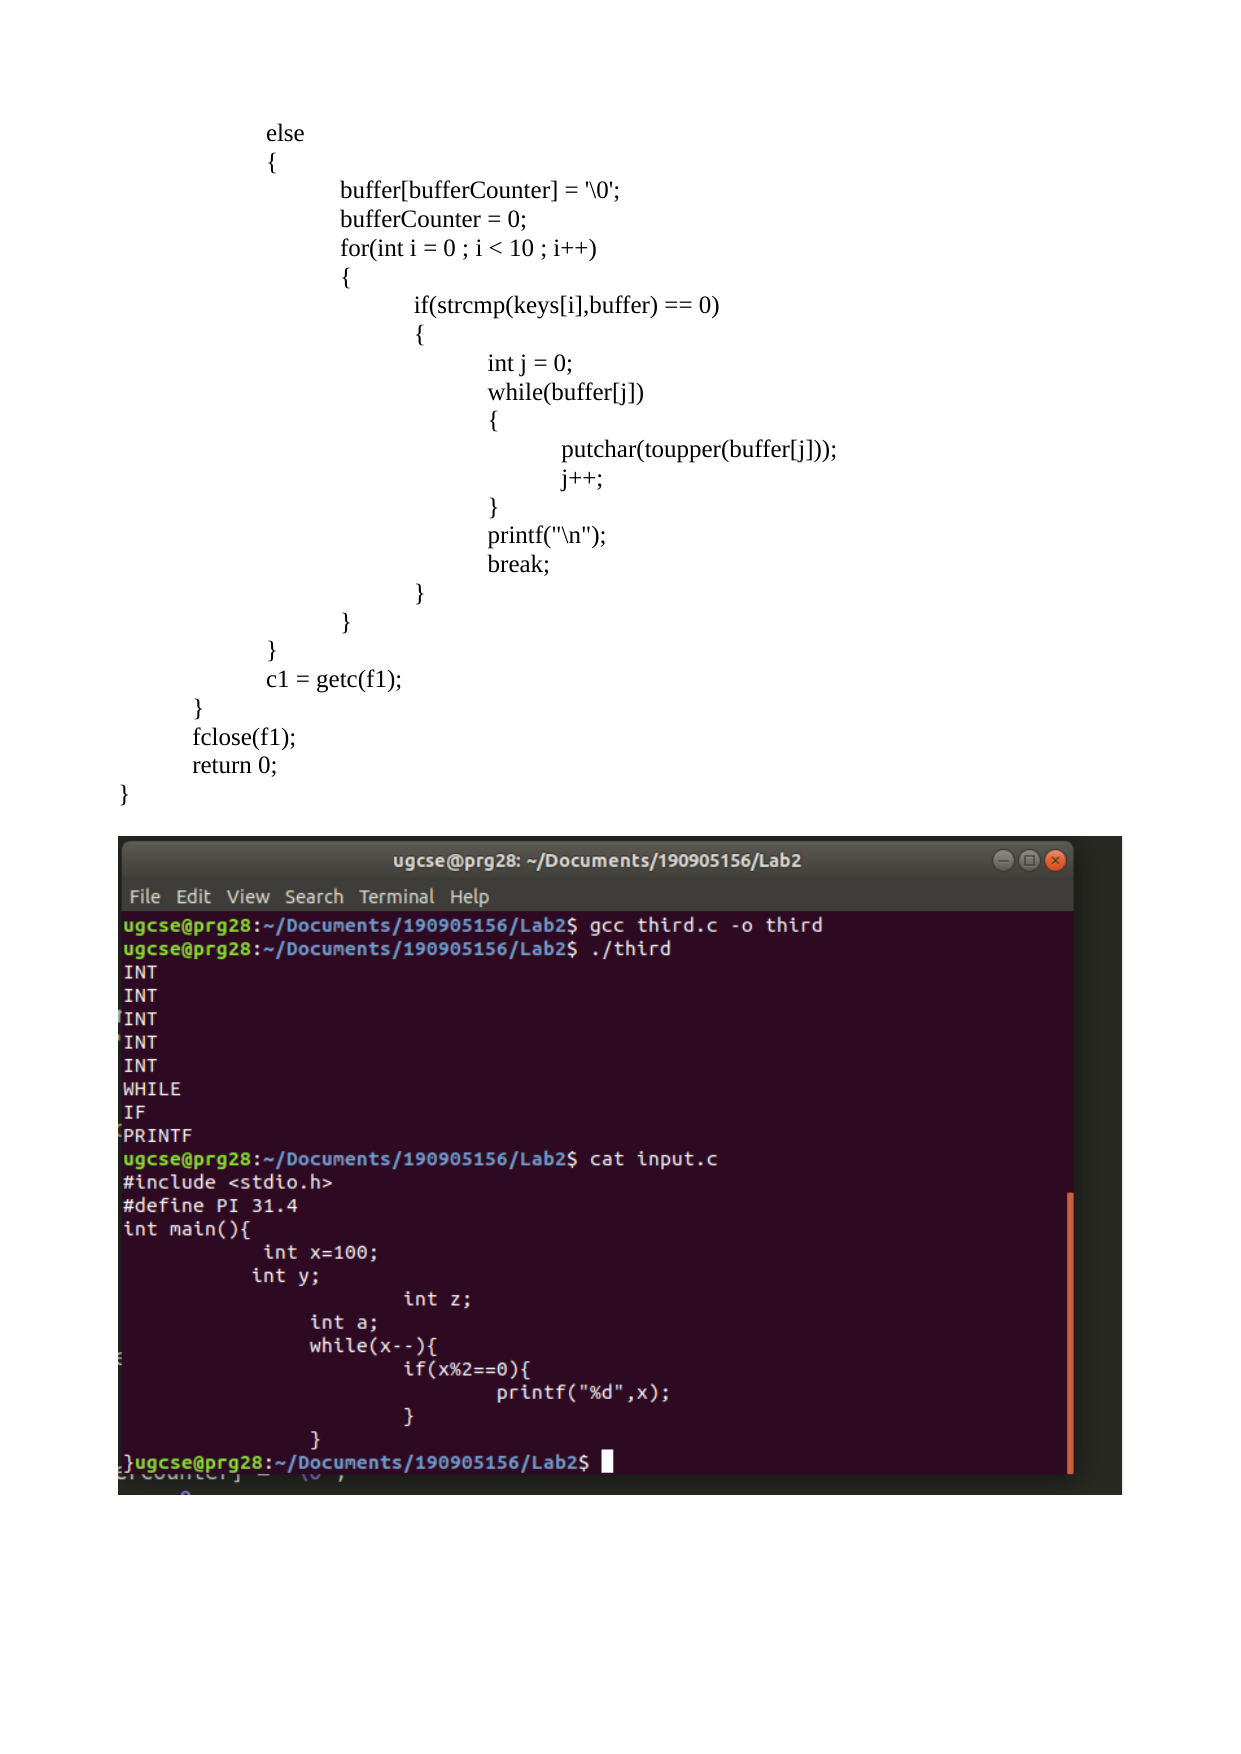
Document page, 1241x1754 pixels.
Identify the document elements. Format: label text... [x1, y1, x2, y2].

text bufferCounter = 0; [118, 204, 1122, 233]
text } [118, 578, 1122, 607]
text j++; [118, 463, 1122, 492]
text } [118, 636, 1122, 664]
text fclose(f1); [118, 722, 1122, 751]
text else [118, 118, 1122, 147]
text if(strcmp(keys[i],buffer) == 0) [118, 291, 1122, 319]
text } [118, 693, 1122, 722]
text } [118, 779, 1122, 808]
text } [118, 492, 1122, 521]
picture [118, 836, 1123, 1495]
text { [118, 262, 1122, 291]
text for(int i = 0 ; i < 10 ; i++) [118, 233, 1122, 262]
text { [118, 406, 1122, 434]
text printf("\n"); [118, 521, 1122, 549]
text while(buffer[j]) [118, 377, 1122, 406]
text { [118, 319, 1122, 348]
text break; [118, 549, 1122, 578]
text putchar(toupper(buffer[j])); [118, 434, 1122, 463]
text int j = 0; [118, 348, 1122, 377]
text } [118, 607, 1122, 636]
text { [118, 147, 1122, 176]
text return 0; [118, 751, 1122, 779]
text buffer[bufferCounter] = '\0'; [118, 176, 1122, 204]
text c1 = getc(f1); [118, 664, 1122, 693]
